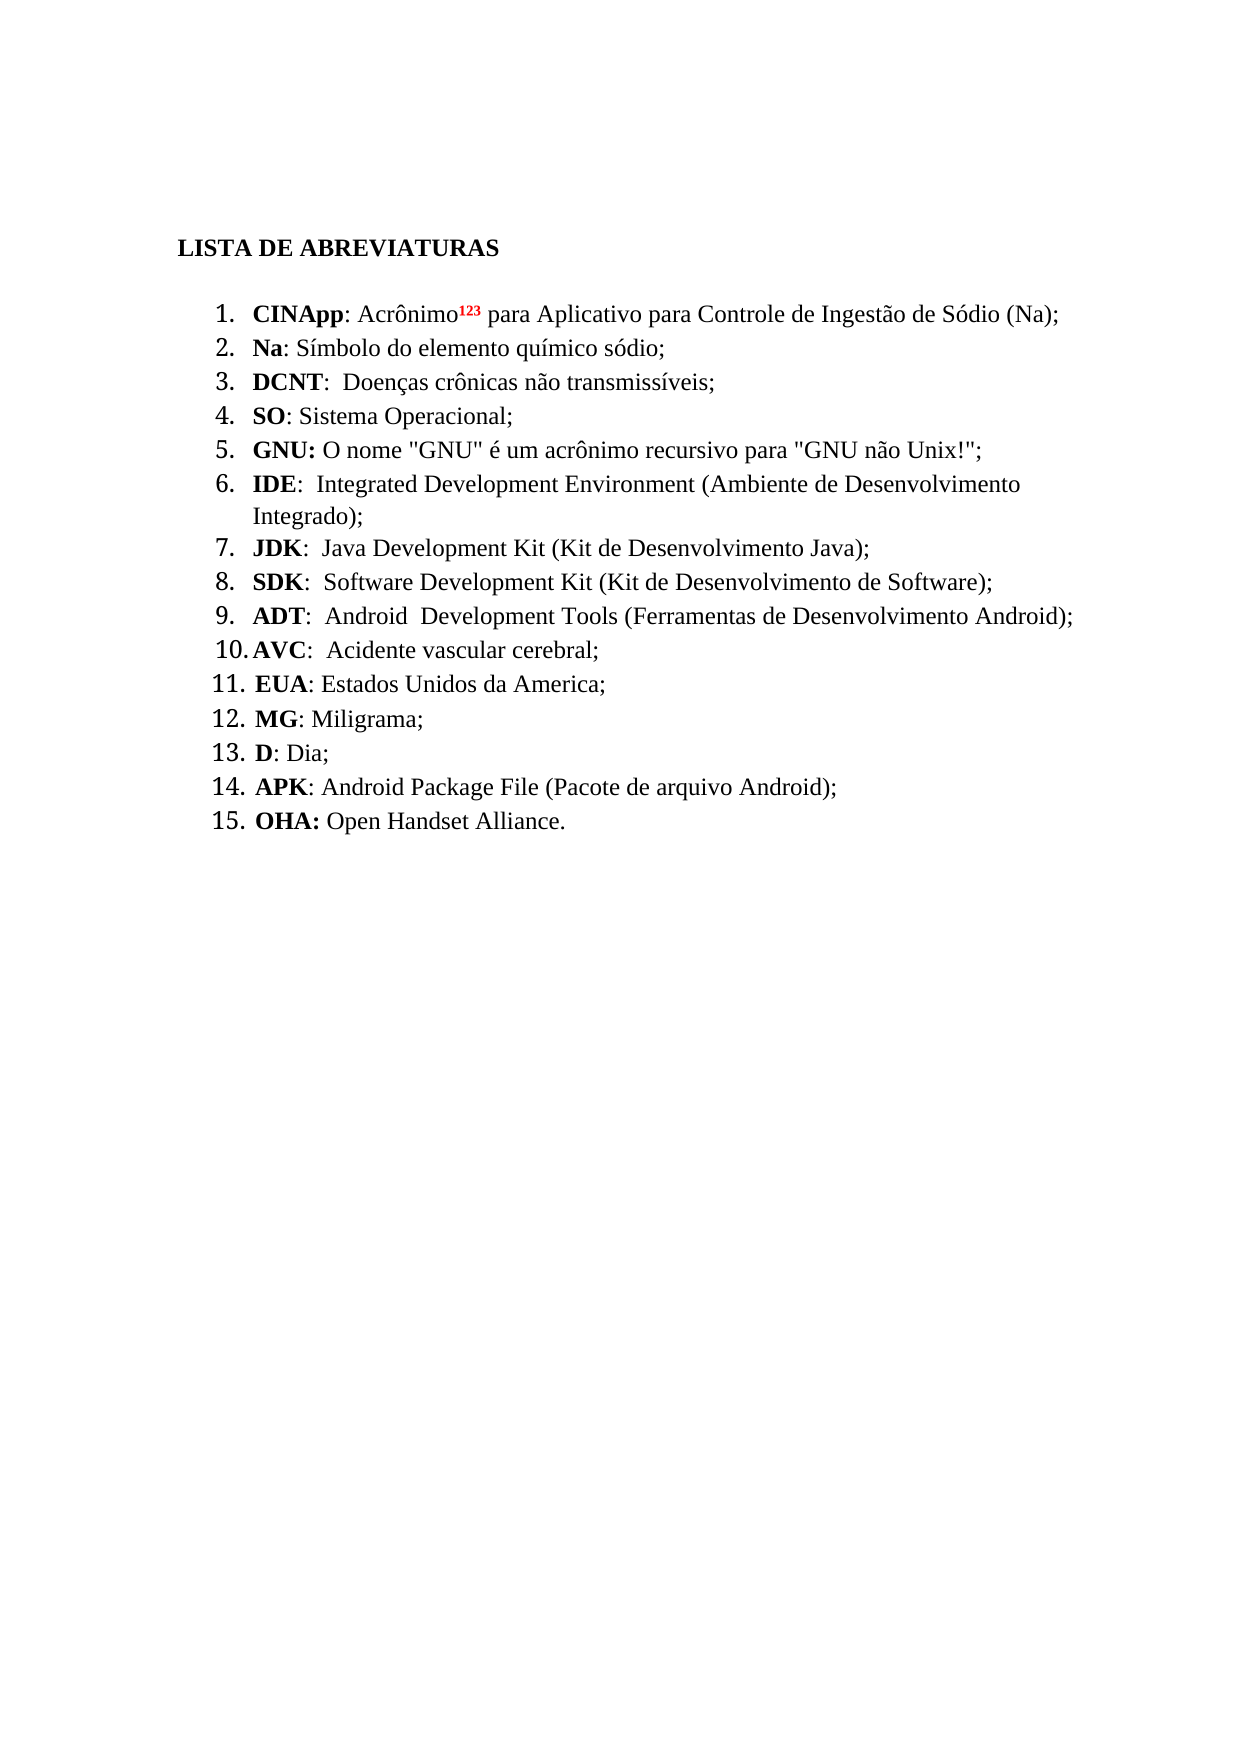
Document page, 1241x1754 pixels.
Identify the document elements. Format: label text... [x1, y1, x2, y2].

list AVC: Acidente vascular cerebral; [215, 632, 1122, 666]
list GNU: O nome "GNU" é um acrônimo recursivo para "GNU não Unix!"; [215, 432, 1122, 466]
list DCNT: Doenças crônicas não transmissíveis; [215, 364, 1122, 398]
list MG: Miligrama; [211, 700, 1122, 734]
list SO: Sistema Operacional; [215, 398, 1122, 432]
list IDE: Integrated Development Environment (Ambiente de Desenvolvimento Integrado); [215, 466, 1122, 530]
list APK: Android Package File (Pacote de arquivo Android); [211, 768, 1122, 802]
list CINApp: Acrônimo¹²³ para Aplicativo para Controle de Ingestão de Sódio (Na); [215, 296, 1122, 330]
list JDK: Java Development Kit (Kit de Desenvolvimento Java); [215, 530, 1122, 564]
list ADT: Android Development Tools (Ferramentas de Desenvolvimento Android); [215, 598, 1122, 632]
list EUA: Estados Unidos da America; [211, 666, 1122, 700]
list OHA: Open Handset Alliance. [211, 802, 1122, 836]
text LISTA DE ABREVIATURAS [177, 232, 1122, 262]
list SDK: Software Development Kit (Kit de Desenvolvimento de Software); [215, 564, 1122, 598]
list D: Dia; [211, 734, 1122, 768]
list Na: Símbolo do elemento químico sódio; [215, 330, 1122, 364]
